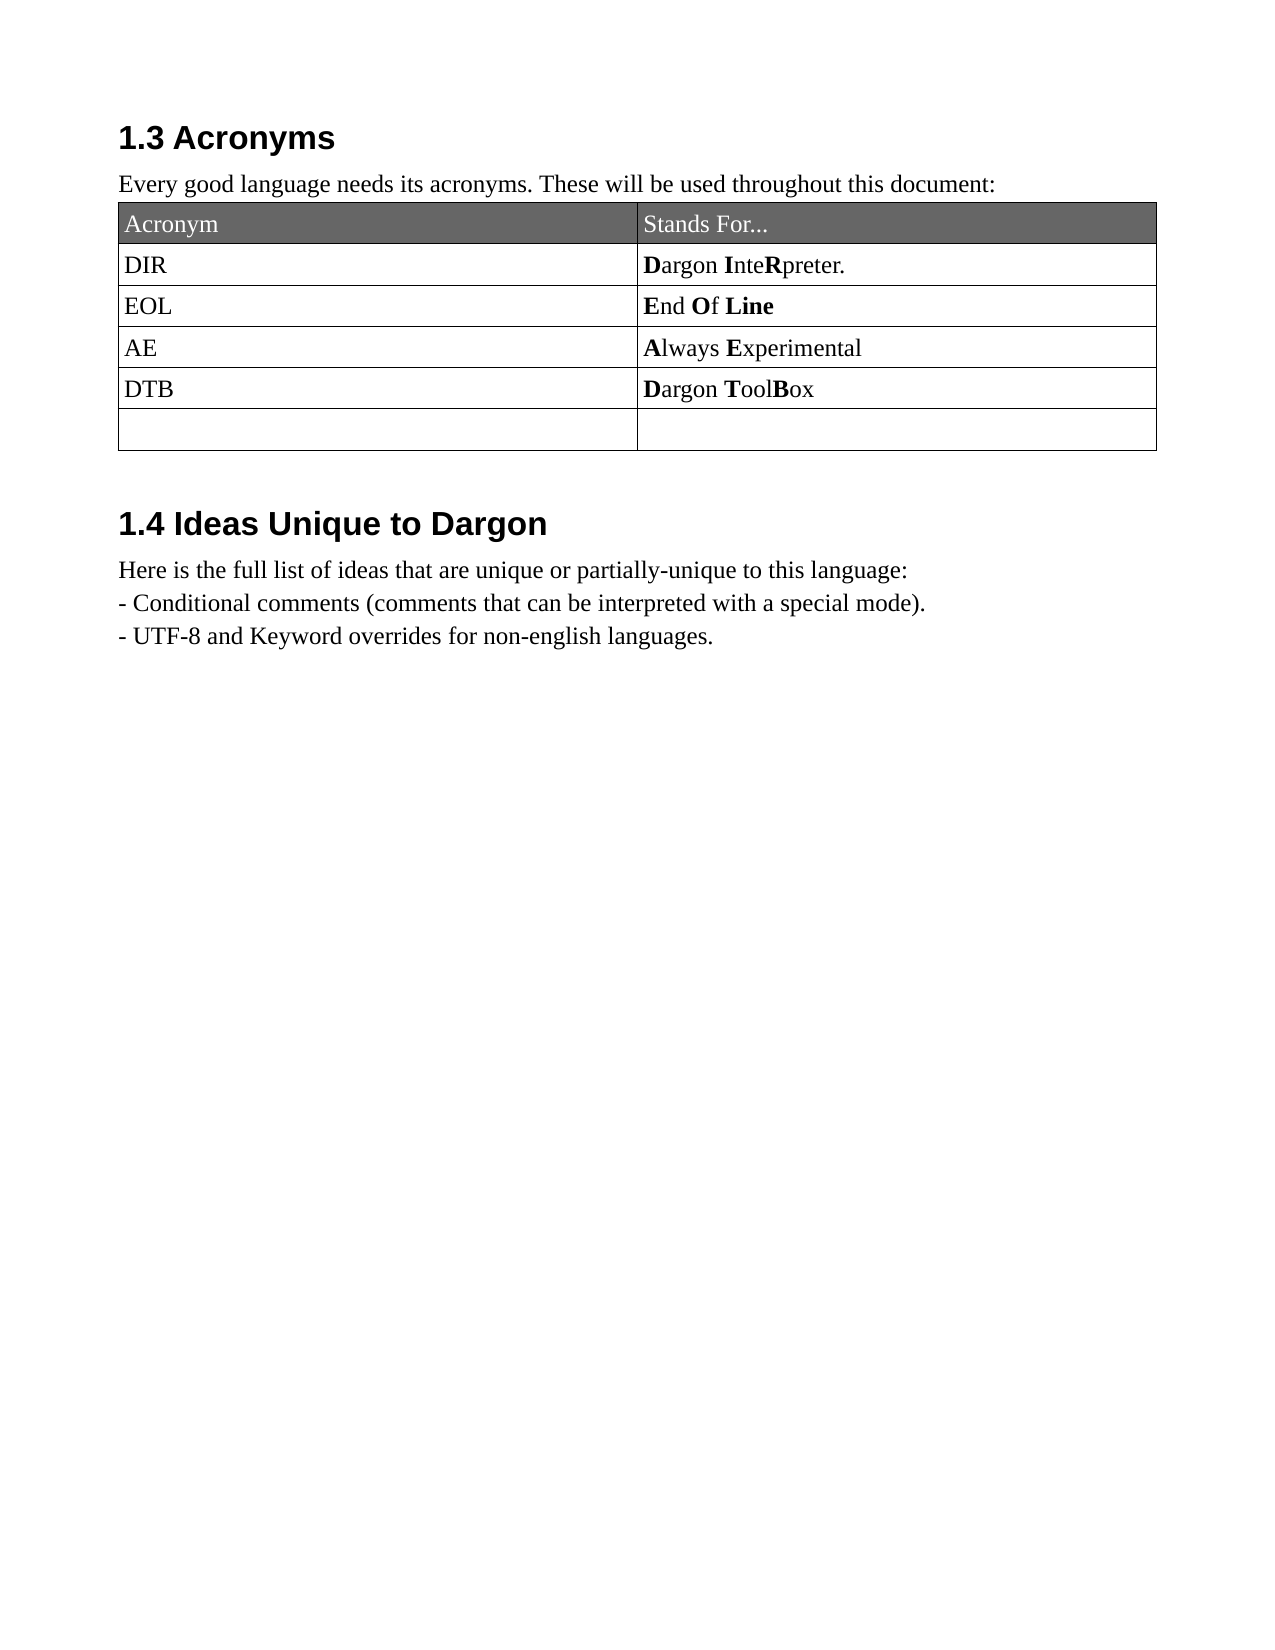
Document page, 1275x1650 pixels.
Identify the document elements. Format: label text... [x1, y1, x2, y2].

table_header Acronym [119, 203, 637, 243]
text - Conditional comments (comments that can be interpreted with a special mode). [118, 588, 1157, 617]
table_cell Dargon ToolBox [638, 368, 1156, 408]
table_cell DIR [119, 244, 637, 284]
subtitle 1.4 Ideas Unique to Dargon [118, 504, 1157, 543]
table_cell [119, 409, 637, 449]
text - UTF-8 and Keyword overrides for non-english languages. [118, 621, 1157, 650]
table_cell End Of Line [638, 286, 1156, 326]
table_cell EOL [119, 286, 637, 326]
table_cell [638, 409, 1156, 449]
table_header Stands For... [638, 203, 1156, 243]
table_cell AE [119, 327, 637, 367]
table_cell DTB [119, 368, 637, 408]
table_cell Always Experimental [638, 327, 1156, 367]
text Here is the full list of ideas that are unique or partially-unique to this language: [118, 555, 1157, 584]
table_cell Dargon InteRpreter. [638, 244, 1156, 284]
subtitle 1.3 Acronyms [118, 118, 1157, 157]
text Every good language needs its acronyms. These will be used throughout this document: [118, 169, 1157, 198]
